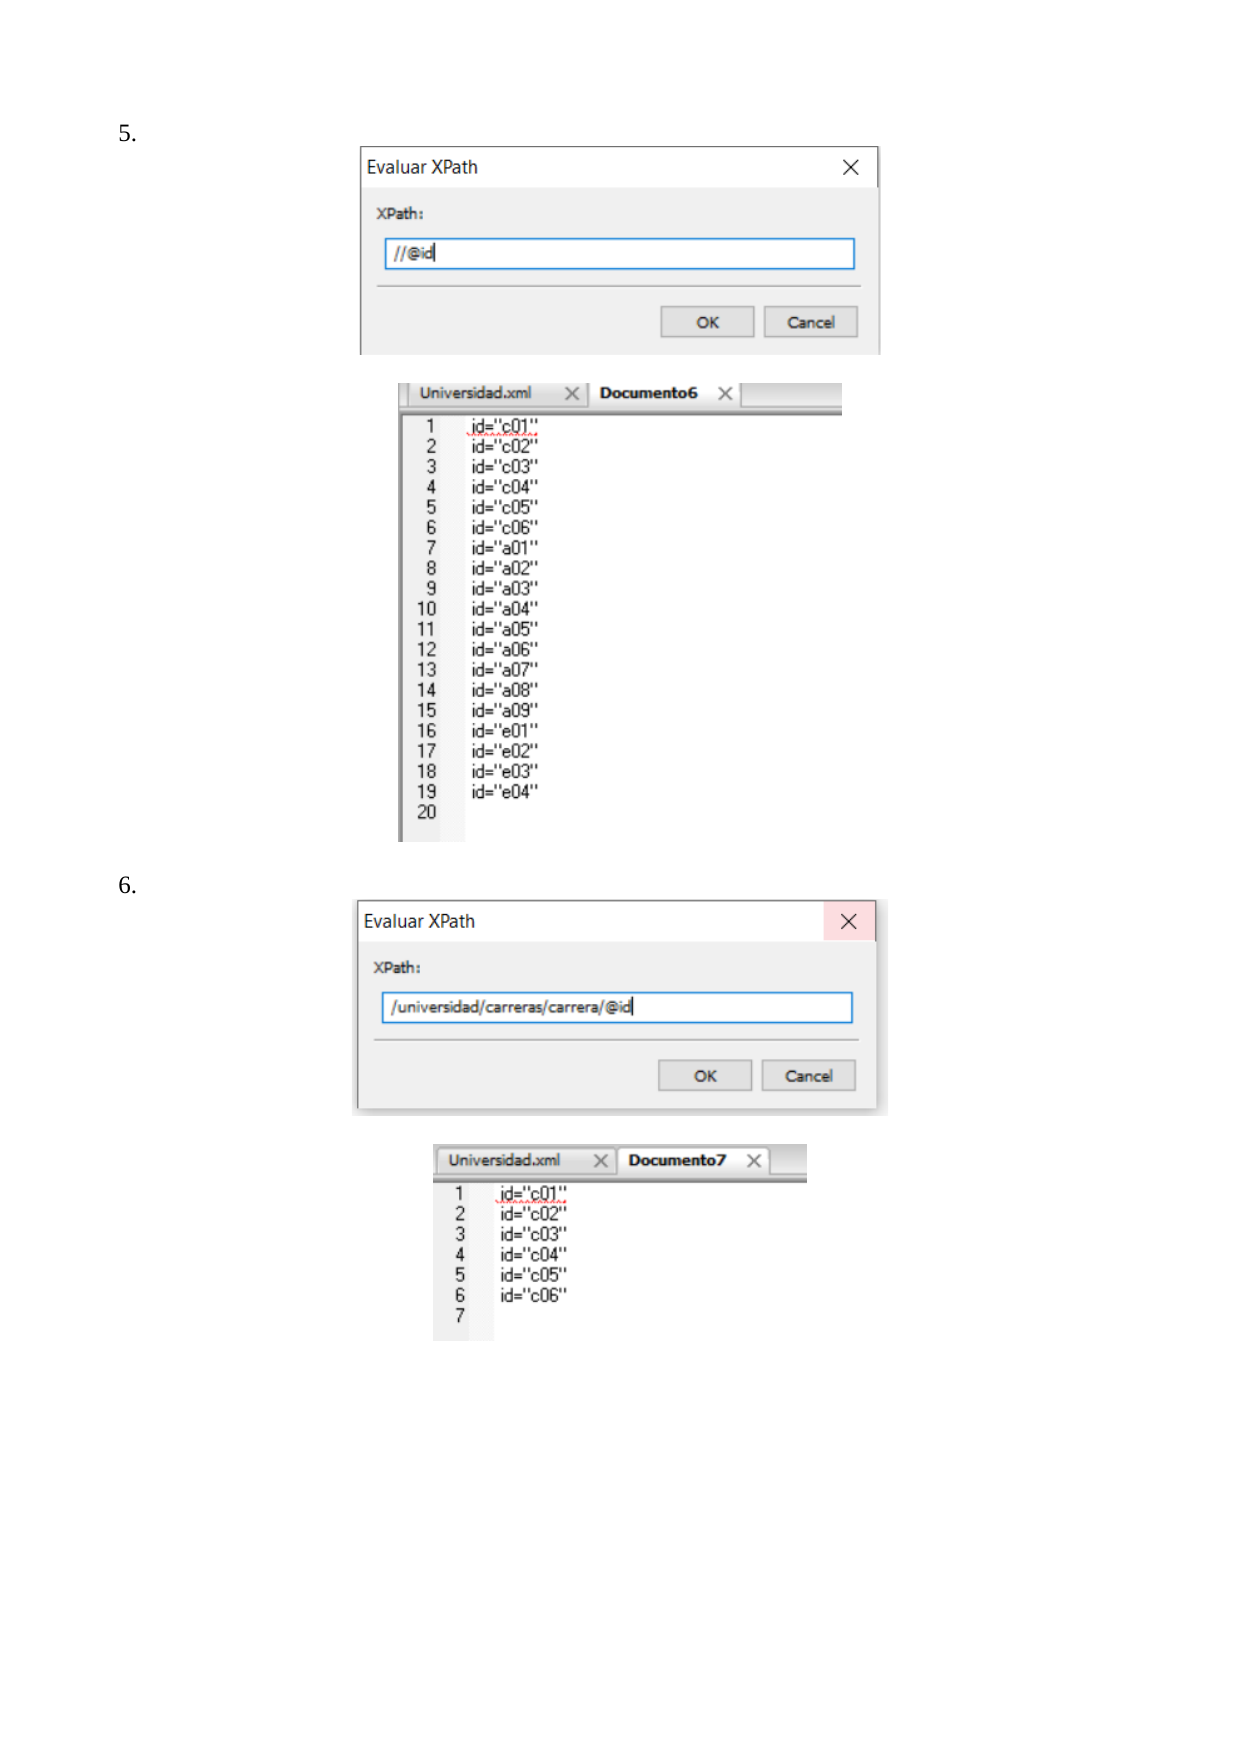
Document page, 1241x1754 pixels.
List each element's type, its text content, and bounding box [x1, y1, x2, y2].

picture [359, 146, 881, 355]
picture [433, 1144, 807, 1341]
picture [398, 383, 842, 842]
picture [351, 899, 889, 1116]
text 5. [118, 118, 1122, 147]
text 6. [118, 871, 1122, 899]
